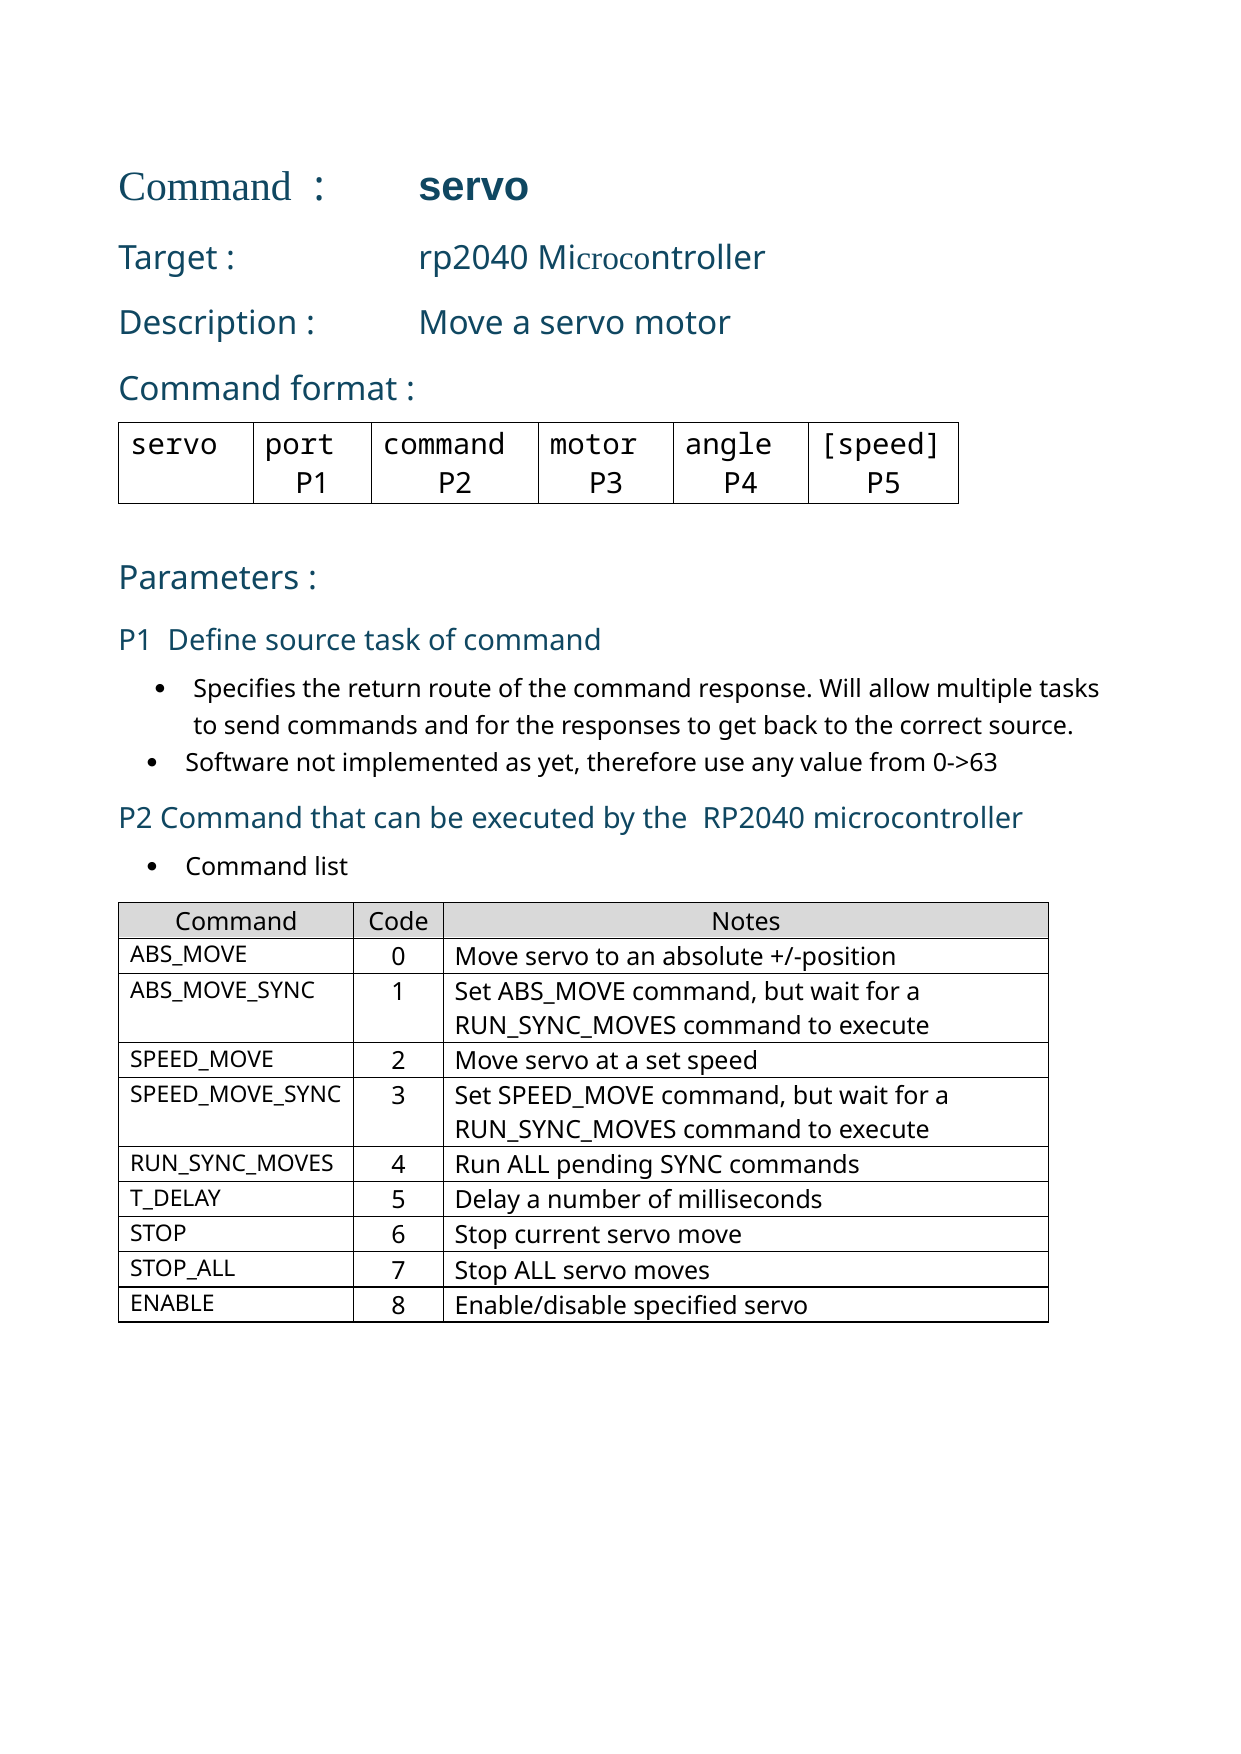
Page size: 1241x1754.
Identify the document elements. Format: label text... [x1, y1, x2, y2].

subtitle Command format : [118, 365, 1122, 410]
table_cell ABS_MOVE_SYNC [119, 974, 353, 1042]
table_header port P1 [254, 423, 371, 502]
list Software not implemented as yet, therefore use any value from 0->63 [148, 744, 1122, 778]
table_cell 3 [354, 1078, 443, 1146]
table_cell 7 [354, 1252, 443, 1286]
table_cell 6 [354, 1217, 443, 1251]
table_cell Run ALL pending SYNC commands [444, 1147, 1048, 1181]
table_header Command [119, 903, 353, 937]
subtitle Target : rp2040 Microcontroller [118, 233, 1122, 279]
subtitle Command : servo [118, 156, 1122, 212]
table_cell Enable/disable specified servo [444, 1288, 1048, 1321]
table_cell Move servo to an absolute +/-position [444, 939, 1048, 972]
list Command list [148, 849, 1122, 883]
subtitle P1 Define source task of command [118, 619, 1122, 659]
table_cell Stop ALL servo moves [444, 1252, 1048, 1286]
table_cell 8 [354, 1288, 443, 1321]
table_cell Move servo at a set speed [444, 1043, 1048, 1077]
table_cell Set ABS_MOVE command, but wait for a RUN_SYNC_MOVES command to execute [444, 974, 1048, 1042]
table_header [speed] P5 [809, 423, 958, 502]
subtitle P2 Command that can be executed by the RP2040 microcontroller [118, 798, 1122, 837]
subtitle Description : Move a servo motor [118, 299, 1122, 344]
table_header angle P4 [674, 423, 808, 502]
table_header Notes [444, 903, 1048, 937]
table_cell T_DELAY [119, 1182, 353, 1216]
table_cell SPEED_MOVE_SYNC [119, 1078, 353, 1146]
table_cell Stop current servo move [444, 1217, 1048, 1251]
table_header motor P3 [539, 423, 673, 502]
table_cell RUN_SYNC_MOVES [119, 1147, 353, 1181]
table_cell 4 [354, 1147, 443, 1181]
table_cell Delay a number of milliseconds [444, 1182, 1048, 1216]
table_header servo [119, 423, 253, 502]
subtitle Parameters : [118, 554, 1122, 599]
list Specifies the return route of the command response. Will allow multiple tasks to send commands and for the responses to get back to the correct source. [156, 671, 1122, 742]
table_cell Set SPEED_MOVE command, but wait for a RUN_SYNC_MOVES command to execute [444, 1078, 1048, 1146]
table_cell ENABLE [119, 1288, 353, 1321]
table_cell 1 [354, 974, 443, 1042]
table_cell 2 [354, 1043, 443, 1077]
table_header command P2 [372, 423, 538, 502]
table_cell 5 [354, 1182, 443, 1216]
table_cell SPEED_MOVE [119, 1043, 353, 1077]
table_cell 0 [354, 939, 443, 972]
table_cell ABS_MOVE [119, 939, 353, 972]
table_header Code [354, 903, 443, 937]
table_cell STOP [119, 1217, 353, 1251]
table_cell STOP_ALL [119, 1252, 353, 1286]
